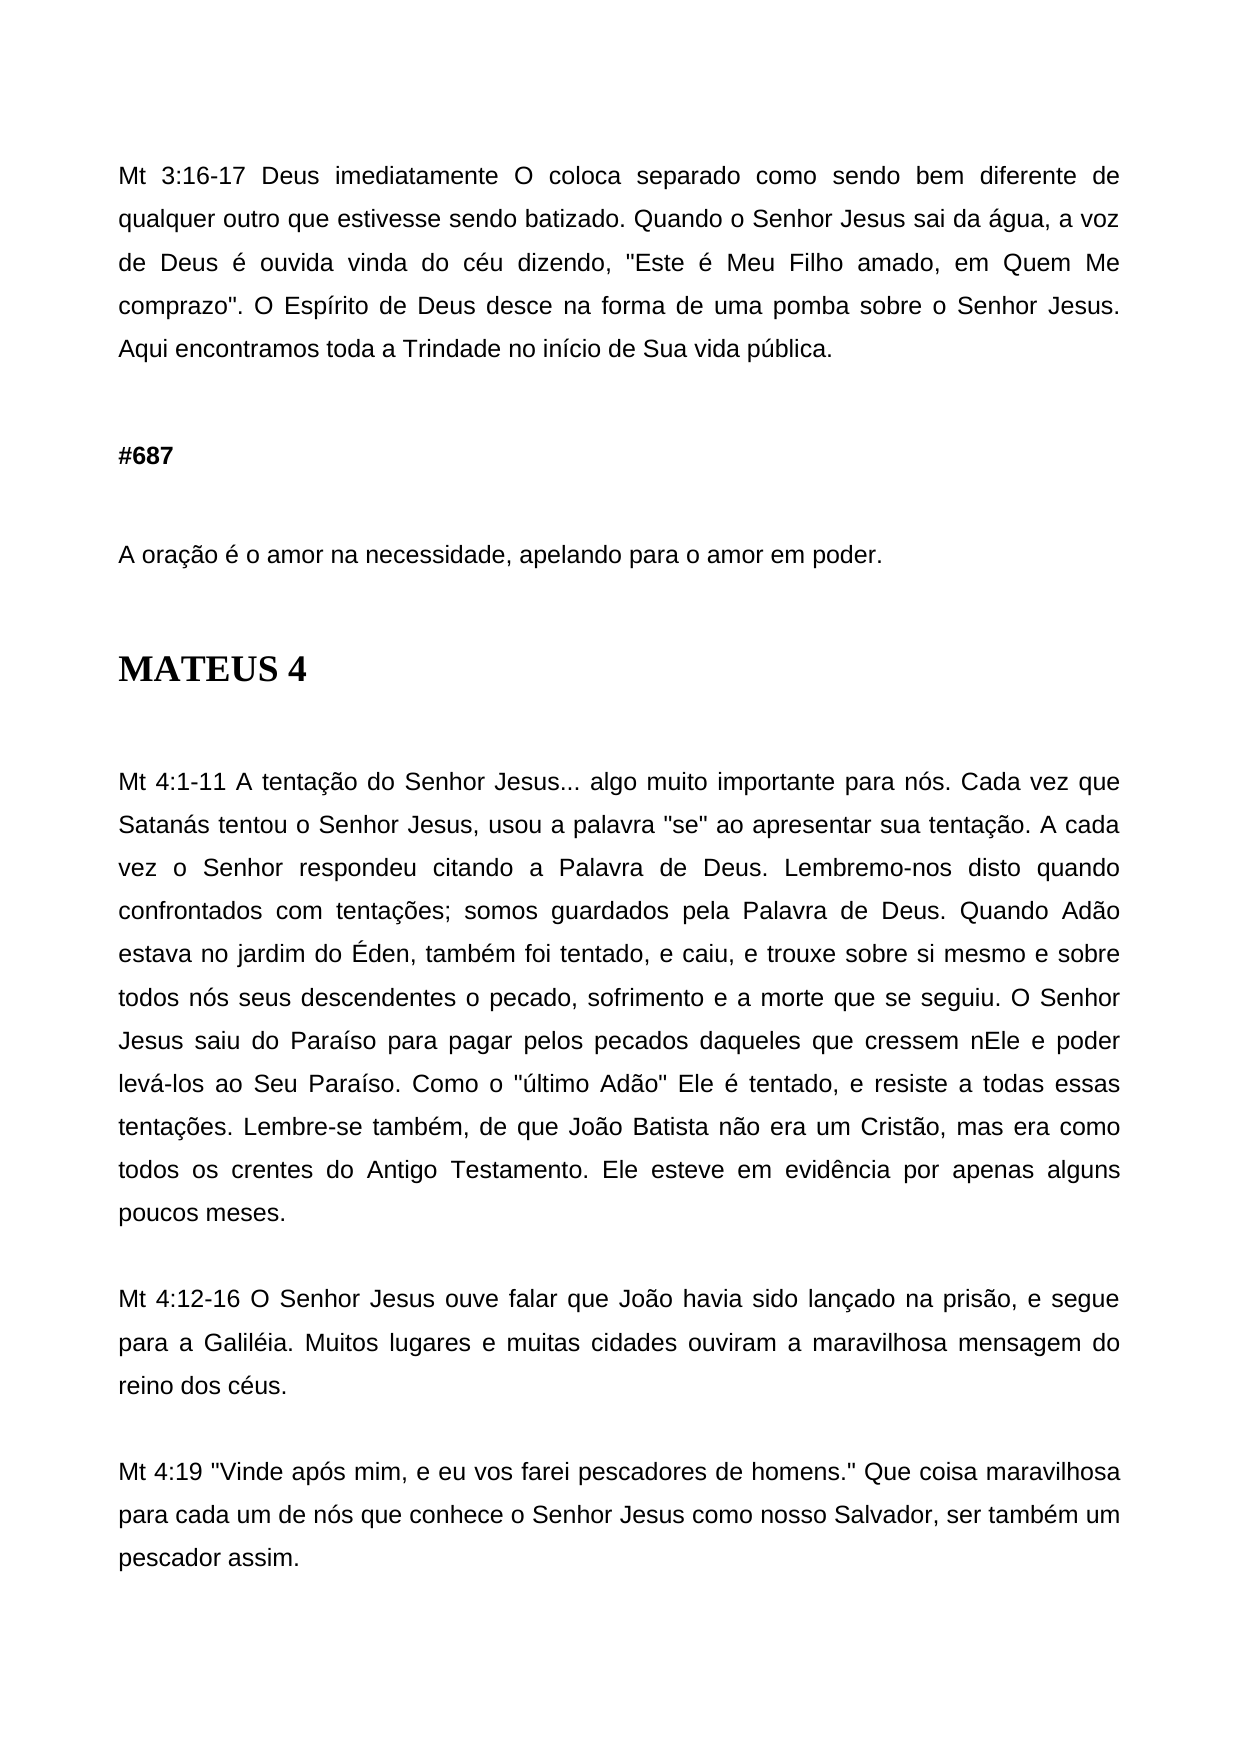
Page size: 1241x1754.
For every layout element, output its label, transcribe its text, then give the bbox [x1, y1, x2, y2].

subtitle MATEUS 4 [118, 647, 1122, 690]
subtitle #687 [118, 441, 1122, 469]
text Mt 4:12-16 O Senhor Jesus ouve falar que João havia sido lançado na prisão, e segue para a Galiléia. Muitos lugares e muitas cidades ouviram a maravilhosa mensagem do reino dos céus. [118, 1284, 1122, 1399]
text A oração é o amor na necessidade, apelando para o amor em poder. [118, 539, 1122, 568]
text Mt 4:1-11 A tentação do Senhor Jesus... algo muito importante para nós. Cada vez que Satanás tentou o Senhor Jesus, usou a palavra "se" ao apresentar sua tentação. A cada vez o Senhor respondeu citando a Palavra de Deus. Lembremo-nos disto quando confrontados com tentações; somos guardados pela Palavra de Deus. Quando Adão estava no jardim do Éden, também foi tentado, e caiu, e trouxe sobre si mesmo e sobre todos nós seus descendentes o pecado, sofrimento e a morte que se seguiu. O Senhor Jesus saiu do Paraíso para pagar pelos pecados daqueles que cressem nEle e poder levá-los ao Seu Paraíso. Como o "último Adão" Ele é tentado, e resiste a todas essas tentações. Lembre-se também, de que João Batista não era um Cristão, mas era como todos os crentes do Antigo Testamento. Ele esteve em evidência por apenas alguns poucos meses. [118, 767, 1122, 1227]
text Mt 4:19 "Vinde após mim, e eu vos farei pescadores de homens." Que coisa maravilhosa para cada um de nós que conhece o Senhor Jesus como nosso Salvador, ser também um pescador assim. [118, 1457, 1122, 1572]
text Mt 3:16-17 Deus imediatamente O coloca separado como sendo bem diferente de qualquer outro que estivesse sendo batizado. Quando o Senhor Jesus sai da água, a voz de Deus é ouvida vinda do céu dizendo, "Este é Meu Filho amado, em Quem Me comprazo". O Espírito de Deus desce na forma de uma pomba sobre o Senhor Jesus. Aqui encontramos toda a Trindade no início de Sua vida pública. [118, 161, 1122, 362]
